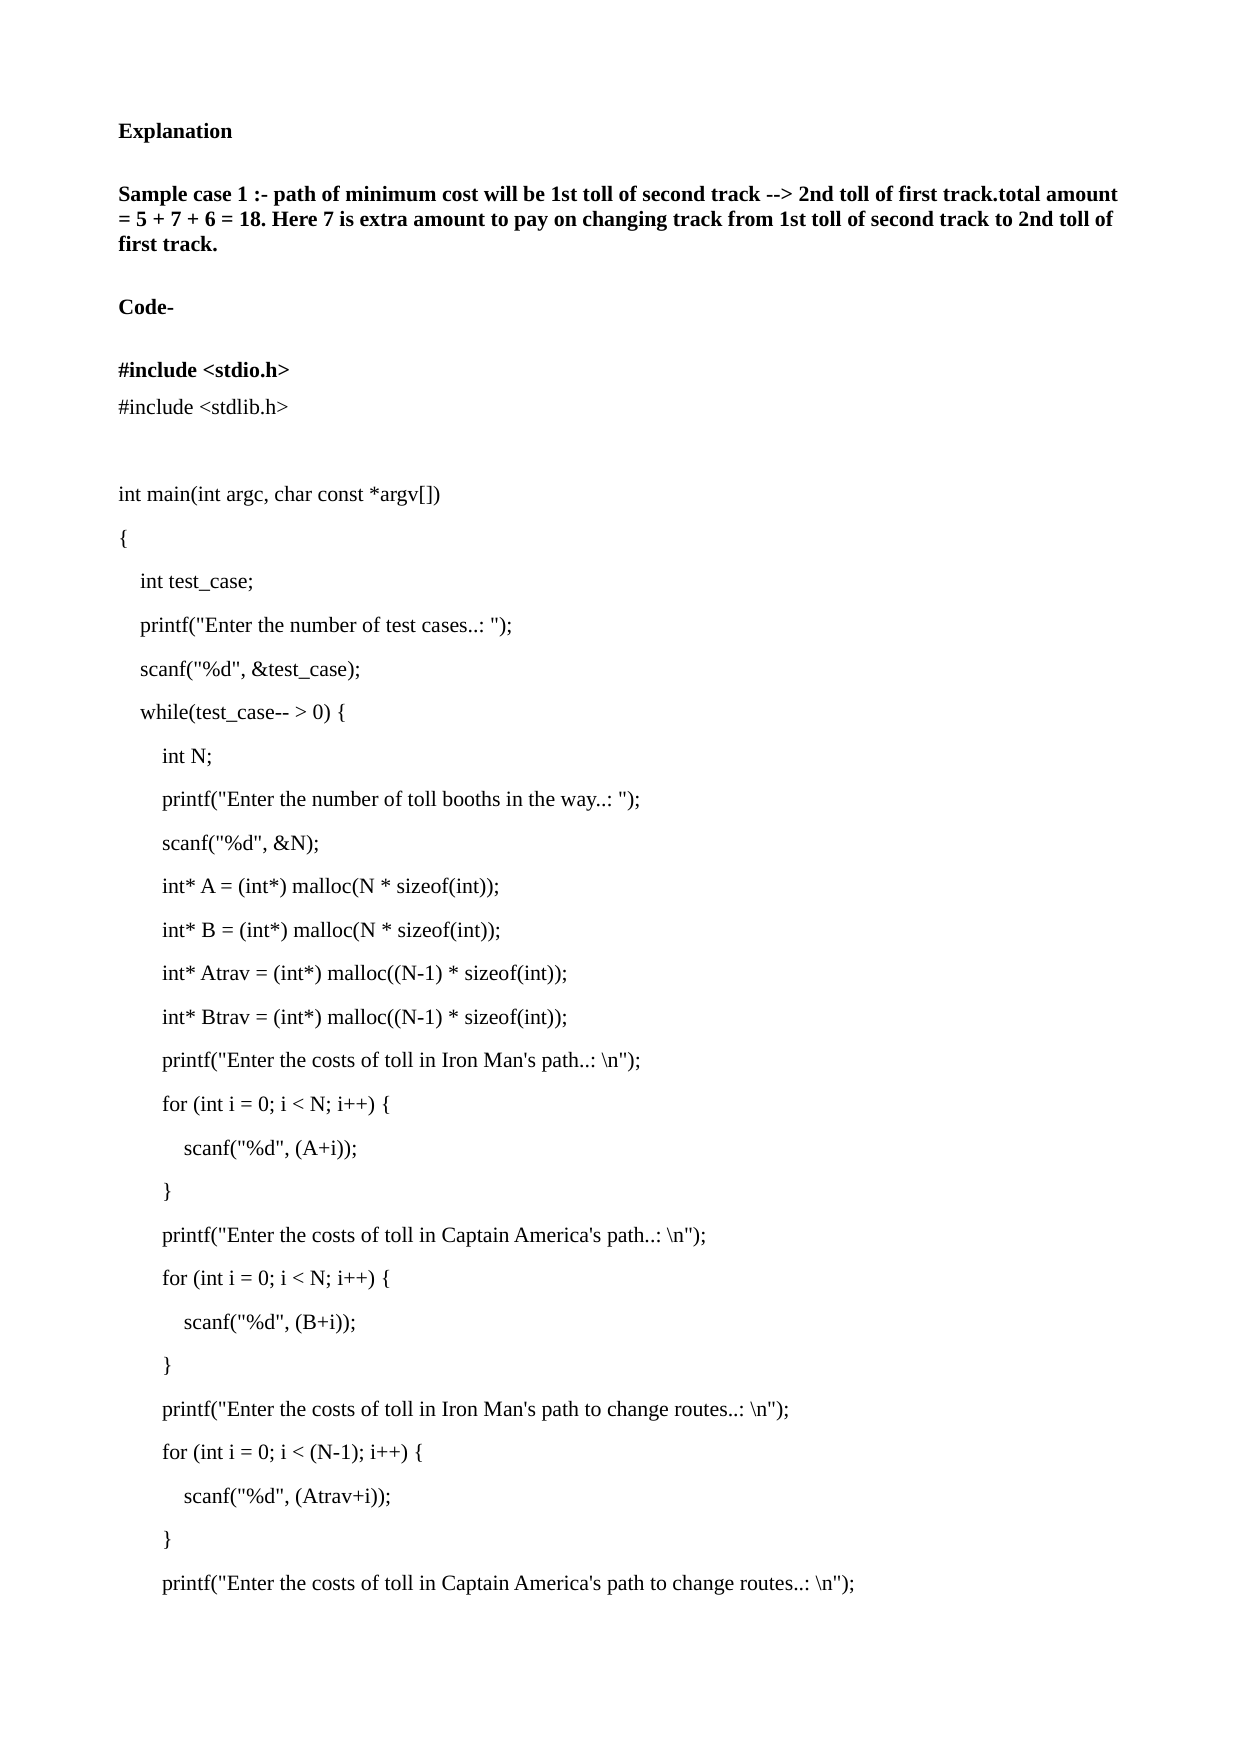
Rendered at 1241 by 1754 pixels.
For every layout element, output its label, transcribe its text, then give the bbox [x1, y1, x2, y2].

text int* Btrav = (int*) malloc((N-1) * sizeof(int)); [118, 1004, 1122, 1029]
text for (int i = 0; i < N; i++) { [118, 1091, 1122, 1116]
text for (int i = 0; i < N; i++) { [118, 1265, 1122, 1290]
text printf("Enter the costs of toll in Captain America's path to change routes..: \n"); [118, 1570, 1122, 1595]
text } [118, 1526, 1122, 1552]
text scanf("%d", (Atrav+i)); [118, 1483, 1122, 1508]
text scanf("%d", (B+i)); [118, 1309, 1122, 1334]
text } [118, 1178, 1122, 1203]
text scanf("%d", &N); [118, 830, 1122, 855]
text scanf("%d", (A+i)); [118, 1134, 1122, 1160]
text int test_case; [118, 568, 1122, 594]
subtitle Explanation [118, 118, 1122, 143]
text int N; [118, 743, 1122, 768]
text printf("Enter the costs of toll in Iron Man's path..: \n"); [118, 1047, 1122, 1073]
subtitle #include <stdio.h> [118, 357, 1122, 382]
text printf("Enter the costs of toll in Captain America's path..: \n"); [118, 1222, 1122, 1247]
text scanf("%d", &test_case); [118, 656, 1122, 681]
subtitle Code- [118, 294, 1122, 319]
text printf("Enter the number of toll booths in the way..: "); [118, 786, 1122, 811]
text int* Atrav = (int*) malloc((N-1) * sizeof(int)); [118, 960, 1122, 986]
text } [118, 1352, 1122, 1377]
text printf("Enter the costs of toll in Iron Man's path to change routes..: \n"); [118, 1396, 1122, 1421]
text printf("Enter the number of test cases..: "); [118, 612, 1122, 637]
text { [118, 525, 1122, 550]
text #include <stdlib.h> [118, 394, 1122, 419]
text while(test_case-- > 0) { [118, 699, 1122, 724]
text int* B = (int*) malloc(N * sizeof(int)); [118, 917, 1122, 942]
subtitle Sample case 1 :- path of minimum cost will be 1st toll of second track --> 2nd toll of first track.total amount = 5 + 7 + 6 = 18. Here 7 is extra amount to pay on changing track from 1st toll of second track to 2nd toll of first track. [118, 181, 1122, 256]
text int* A = (int*) malloc(N * sizeof(int)); [118, 873, 1122, 898]
text for (int i = 0; i < (N-1); i++) { [118, 1439, 1122, 1464]
text int main(int argc, char const *argv[]) [118, 481, 1122, 507]
